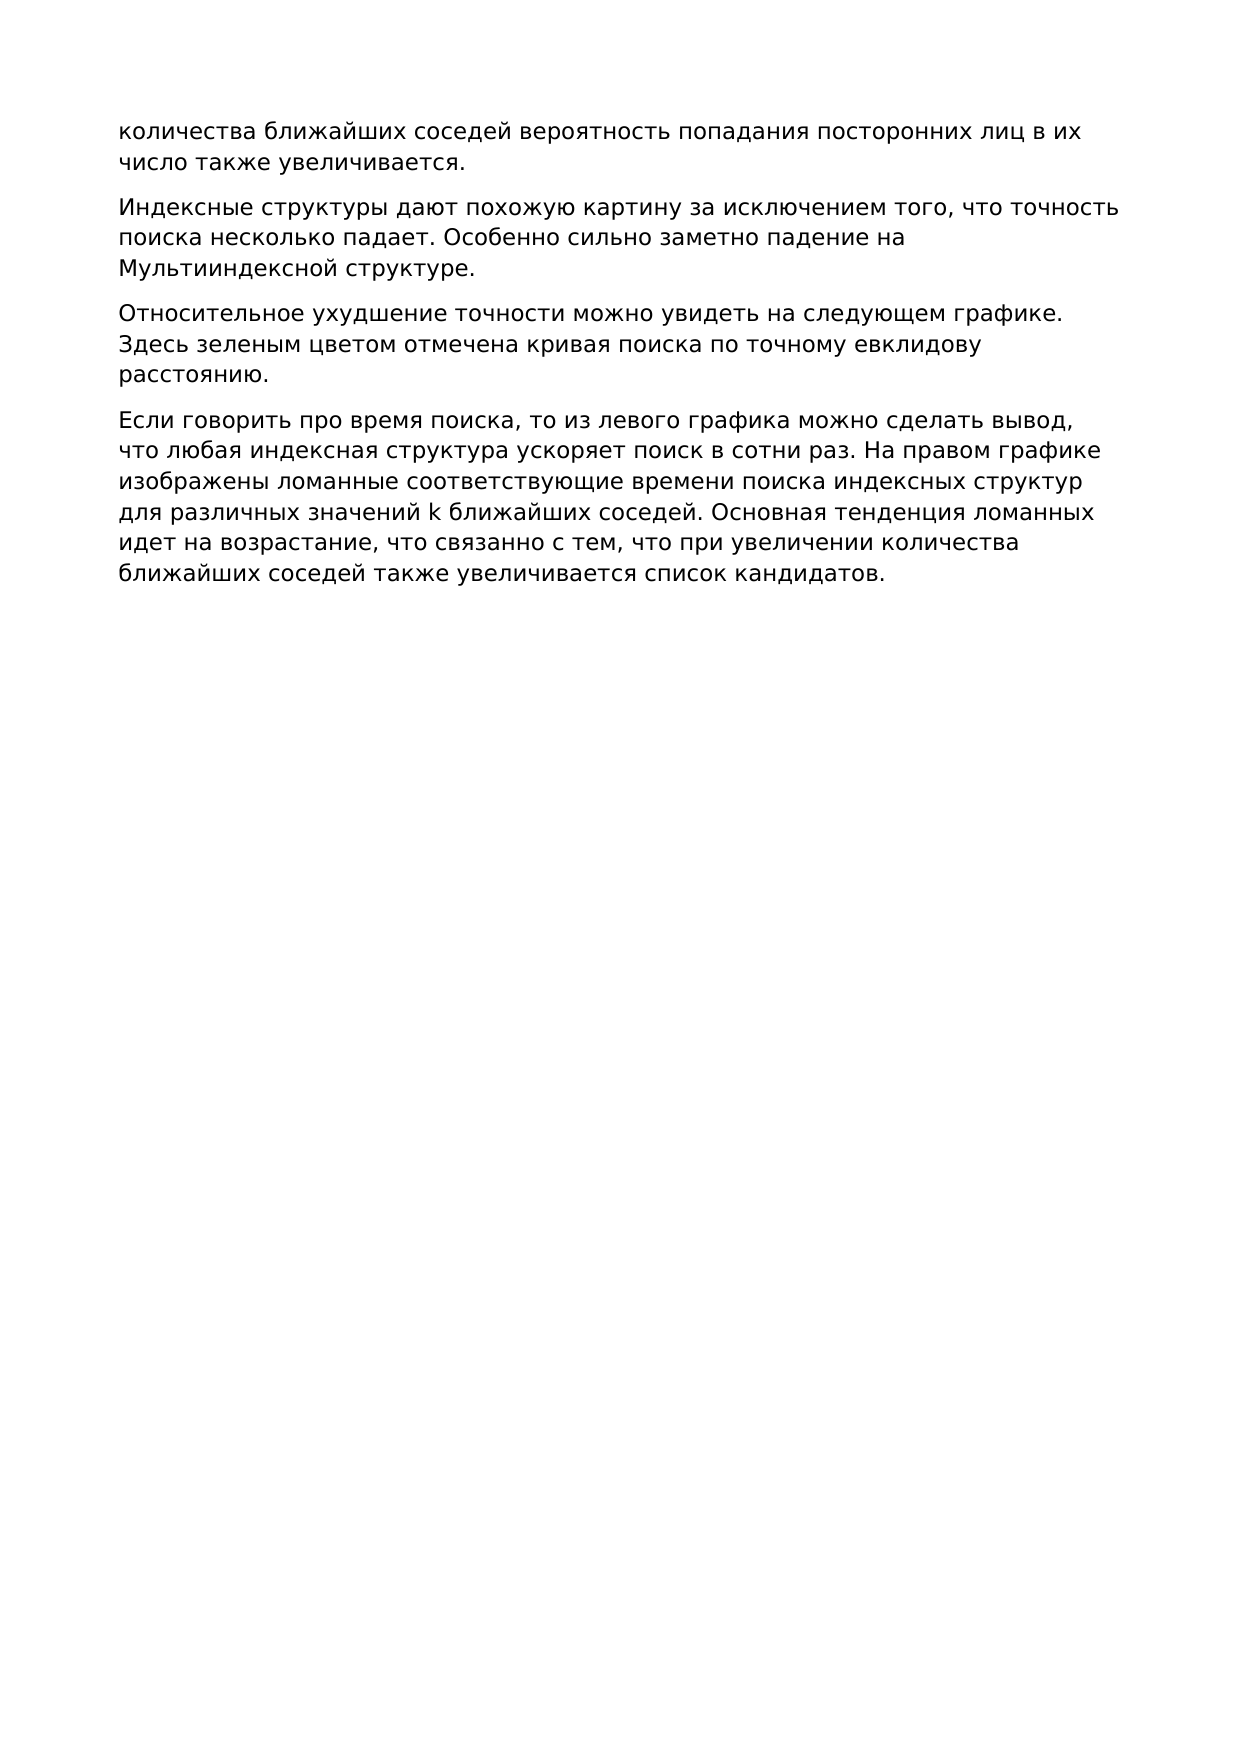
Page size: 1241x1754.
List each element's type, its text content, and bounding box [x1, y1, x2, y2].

text количества ближайших соседей вероятность попадания посторонних лиц в их число также увеличивается. [118, 118, 1122, 175]
text Если говорить про время поиска, то из левого графика можно сделать вывод, что любая индексная структура ускоряет поиск в сотни раз. На правом графике изображены ломанные соответствующие времени поиска индексных структур для различных значений k ближайших соседей. Основная тенденция ломанных идет на возрастание, что связанно с тем, что при увеличении количества ближайших соседей также увеличивается список кандидатов. [118, 407, 1122, 587]
text Индексные структуры дают похожую картину за исключением того, что точность поиска несколько падает. Особенно сильно заметно падение на Мультииндексной структуре. [118, 194, 1122, 282]
text Относительное ухудшение точности можно увидеть на следующем графике. Здесь зеленым цветом отмечена кривая поиска по точному евклидову расстоянию. [118, 300, 1122, 388]
